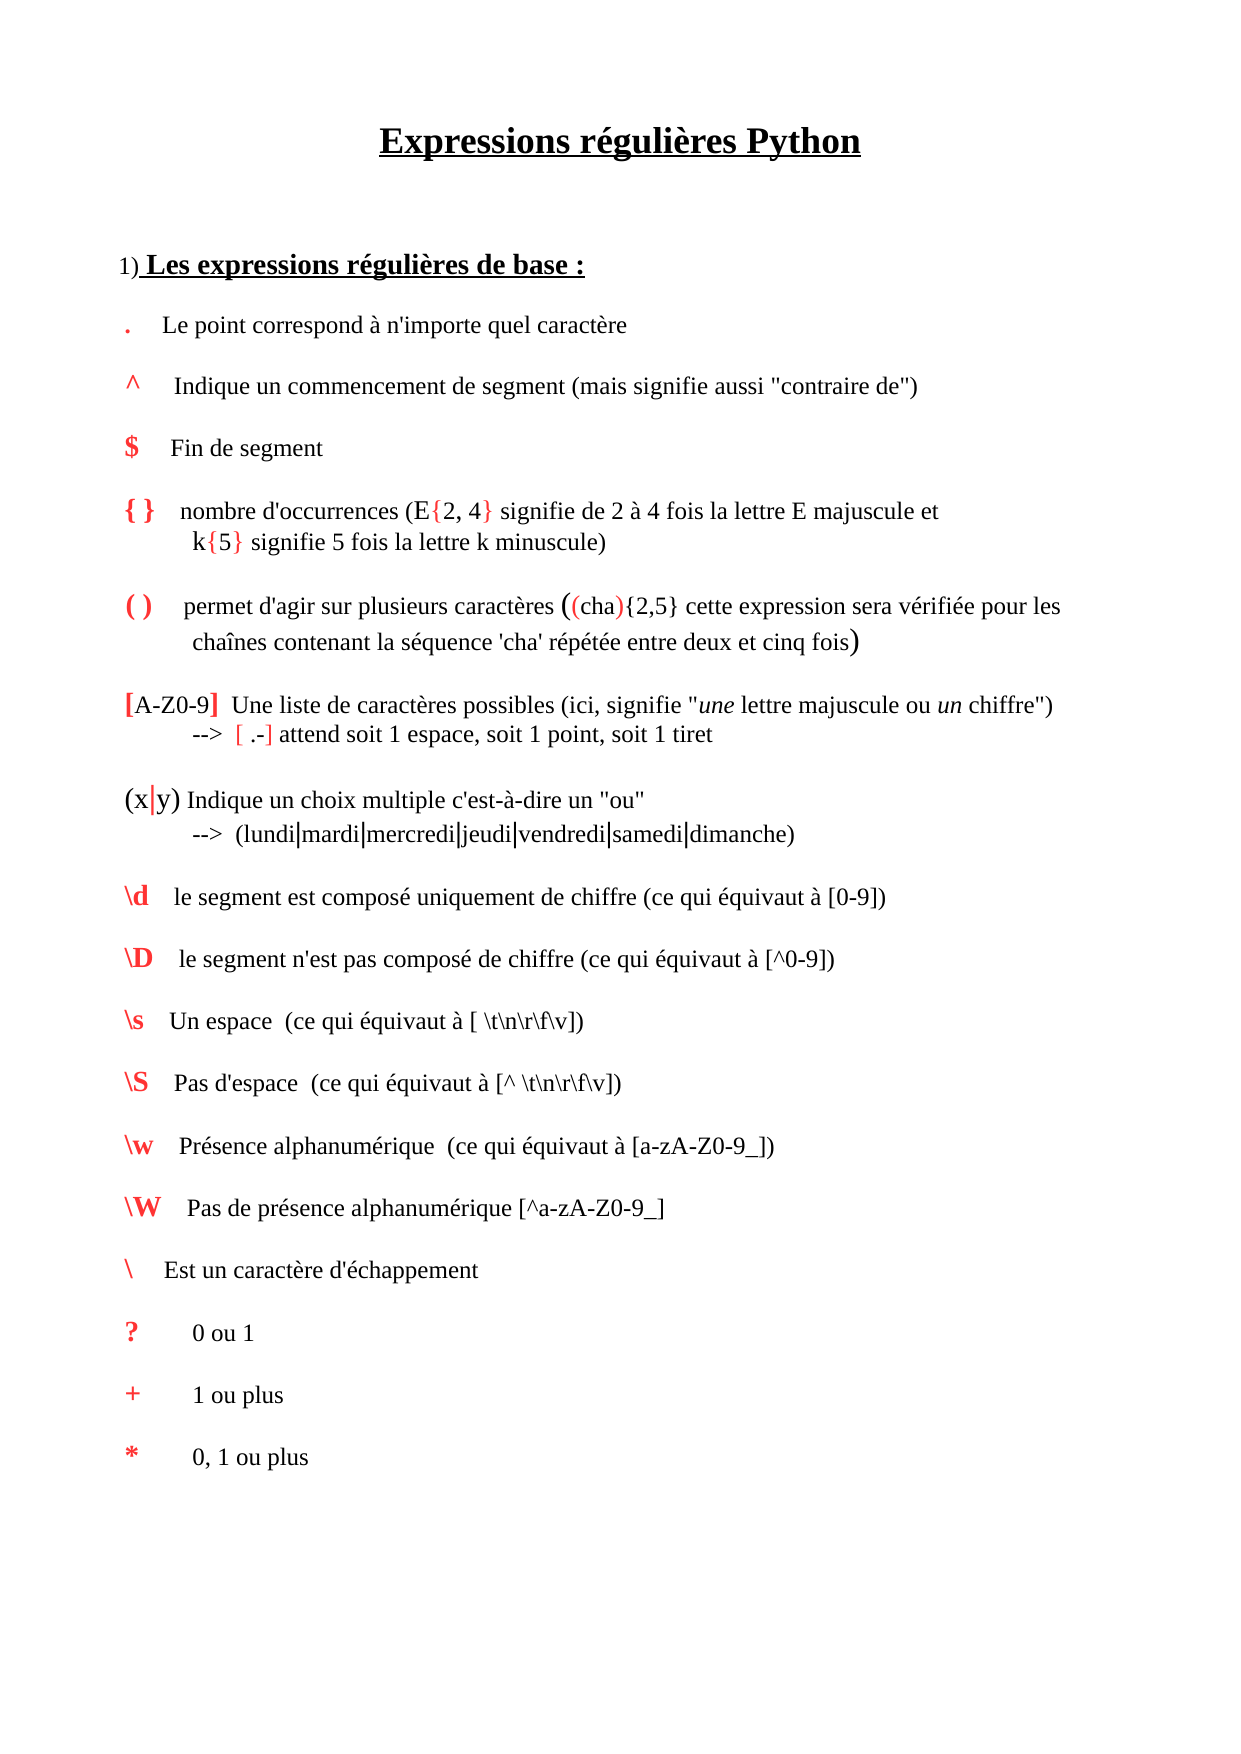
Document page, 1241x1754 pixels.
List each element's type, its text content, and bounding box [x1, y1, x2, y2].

text \w Présence alphanumérique (ce qui équivaut à [a-zA-Z0-9_]) [118, 1127, 1122, 1160]
text (x|y) Indique un choix multiple c'est-à-dire un "ou" [118, 777, 1122, 815]
text \D le segment n'est pas composé de chiffre (ce qui équivaut à [^0-9]) [118, 940, 1122, 973]
text \ Est un caractère d'échappement [118, 1251, 1122, 1285]
text * 0, 1 ou plus [118, 1438, 1122, 1472]
text . Le point correspond à n'importe quel caractère [118, 310, 1122, 338]
text \s Un espace (ce qui équivaut à [ \t\n\r\f\v]) [118, 1002, 1122, 1036]
text \W Pas de présence alphanumérique [^a-zA-Z0-9_] [118, 1189, 1122, 1223]
text --> (lundi|mardi|mercredi|jeudi|vendredi|samedi|dimanche) [118, 815, 1122, 849]
text { } nombre d'occurrences (E{2, 4} signifie de 2 à 4 fois la lettre E majuscule et [118, 492, 1122, 525]
text 1) Les expressions régulières de base : [118, 247, 1122, 281]
text \d le segment est composé uniquement de chiffre (ce qui équivaut à [0-9]) [118, 878, 1122, 911]
text k{5} signifie 5 fois la lettre k minuscule) [118, 525, 1122, 557]
text \S Pas d'espace (ce qui équivaut à [^ \t\n\r\f\v]) [118, 1064, 1122, 1098]
text + 1 ou plus [118, 1376, 1122, 1409]
text ? 0 ou 1 [118, 1314, 1122, 1347]
text ( ) permet d'agir sur plusieurs caractères ((cha){2,5} cette expression sera vérifiée pour les chaînes contenant la séquence 'cha' répétée entre deux et cinq fois) [118, 585, 1122, 657]
text Expressions régulières Python [118, 118, 1122, 161]
text $ Fin de segment [118, 429, 1122, 463]
text [A-Z0-9] Une liste de caractères possibles (ici, signifie "une lettre majuscule ou un chiffre") [118, 686, 1122, 719]
text ^ Indique un commencement de segment (mais signifie aussi "contraire de") [118, 367, 1122, 401]
text --> [ .-] attend soit 1 espace, soit 1 point, soit 1 tiret [118, 719, 1122, 748]
